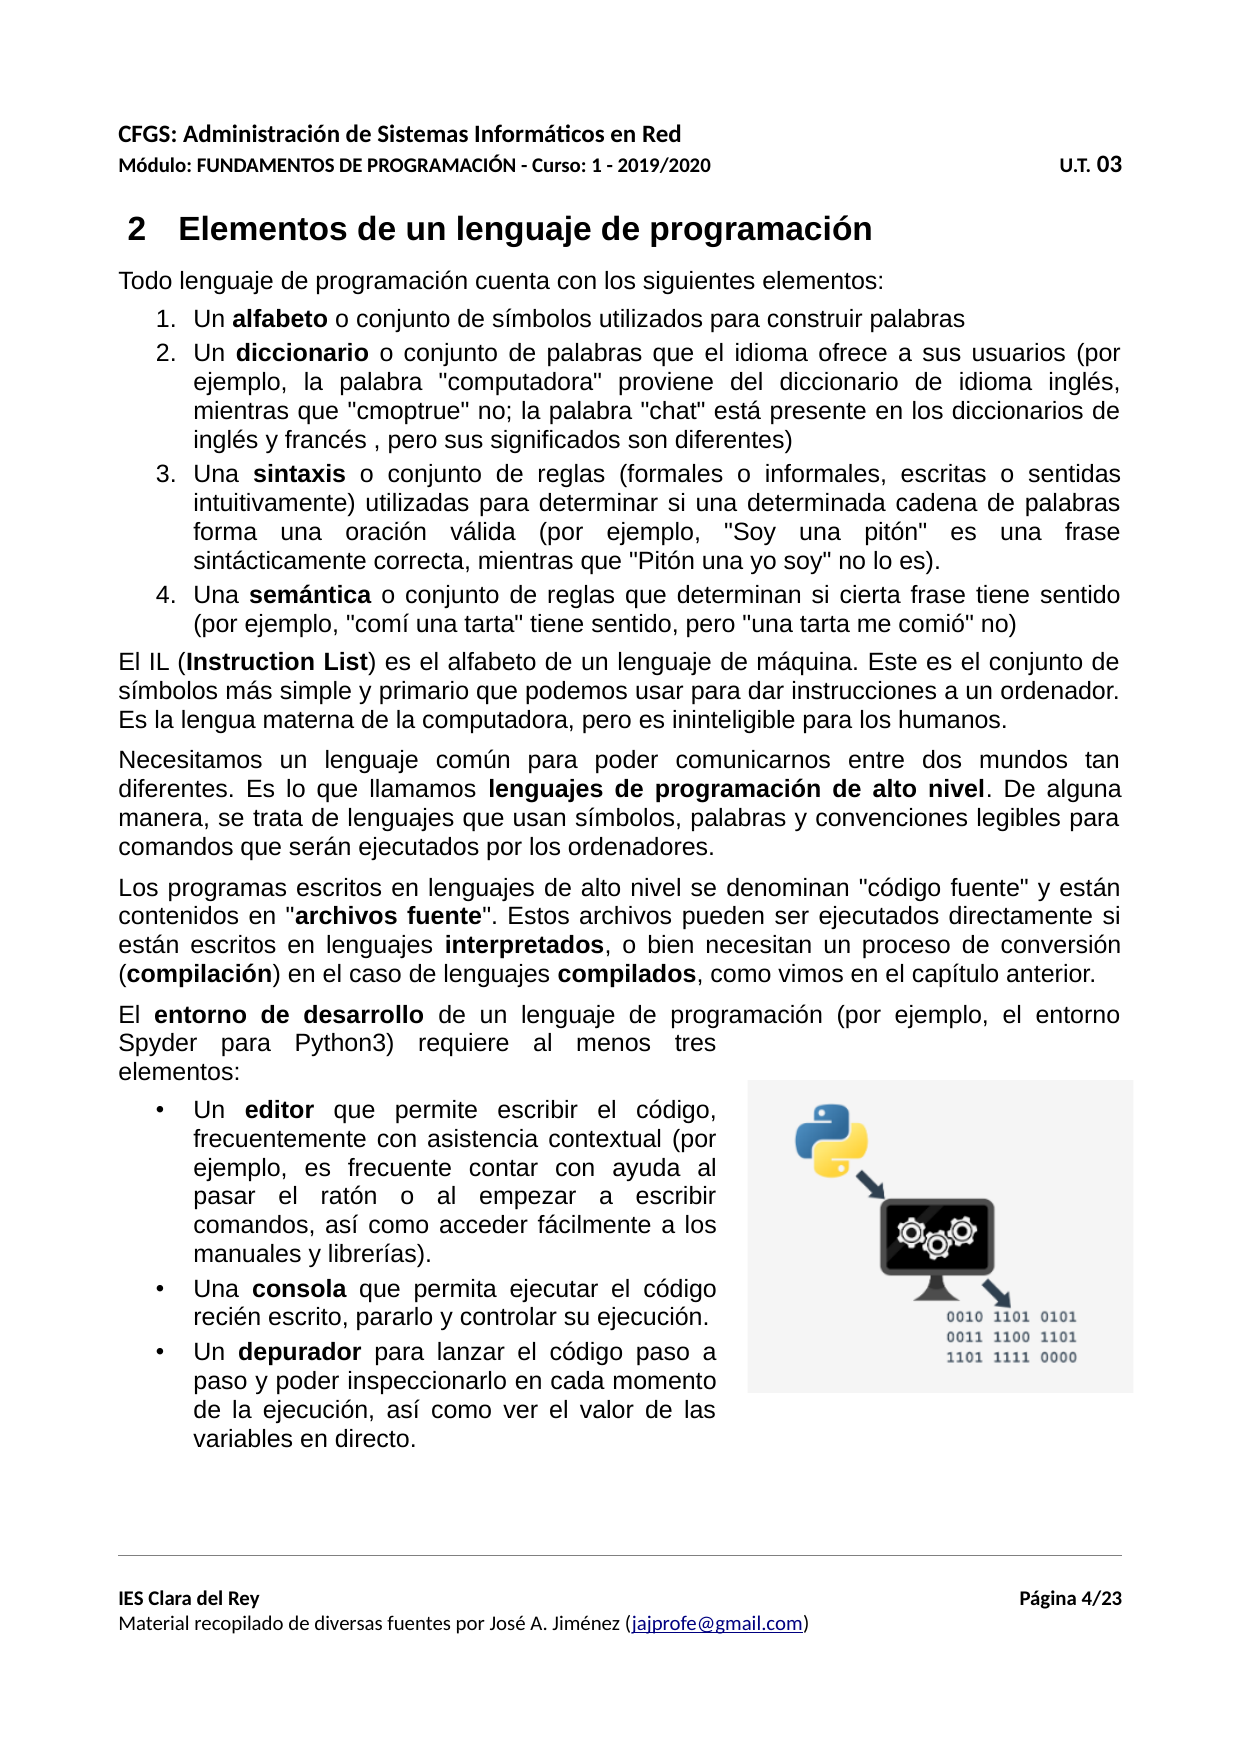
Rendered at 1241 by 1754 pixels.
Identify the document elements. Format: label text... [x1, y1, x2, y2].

text Los programas escritos en lenguajes de alto nivel se denominan "código fuente" y están contenidos en "archivos fuente". Estos archivos pueden ser ejecutados directamente si están escritos en lenguajes interpretados, o bien necesitan un proceso de conversión (compilación) en el caso de lenguajes compilados, como vimos en el capítulo anterior. [118, 872, 1122, 987]
list Un depurador para lanzar el código paso a paso y poder inspeccionarlo en cada momento de la ejecución, así como ver el valor de las variables en directo. [156, 1337, 1122, 1452]
list Una consola que permita ejecutar el código recién escrito, pararlo y controlar su ejecución. [156, 1273, 747, 1331]
text El IL (Instruction List) es el alfabeto de un lenguaje de máquina. Este es el conjunto de símbolos más simple y primario que podemos usar para dar instrucciones a un ordenador. Es la lengua materna de la computadora, pero es ininteligible para los humanos. [118, 647, 1122, 733]
list Una sintaxis o conjunto de reglas (formales o informales, escritas o sentidas intuitivamente) utilizadas para determinar si una determinada cadena de palabras forma una oración válida (por ejemplo, "Soy una pitón" es una frase sintácticamente correcta, mientras que "Pitón una yo soy" no lo es). [156, 459, 1122, 574]
text El entorno de desarrollo de un lenguaje de programación (por ejemplo, el entorno Spyder para Python3) requiere al menos tres elementos: [118, 999, 1122, 1086]
picture [747, 1080, 1134, 1393]
text Necesitamos un lenguaje común para poder comunicarnos entre dos mundos tan diferentes. Es lo que llamamos lenguajes de programación de alto nivel. De alguna manera, se trata de lenguajes que usan símbolos, palabras y convenciones legibles para comandos que serán ejecutados por los ordenadores. [118, 745, 1122, 860]
list Un diccionario o conjunto de palabras que el idioma ofrece a sus usuarios (por ejemplo, la palabra "computadora" proviene del diccionario de idioma inglés, mientras que "cmoptrue" no; la palabra "chat" está presente en los diccionarios de inglés y francés , pero sus significados son diferentes) [156, 338, 1122, 453]
list Un editor que permite escribir el código, frecuentemente con asistencia contextual (por ejemplo, es frecuente contar con ayuda al pasar el ratón o al empezar a escribir comandos, así como acceder fácilmente a los manuales y librerías). [156, 1095, 747, 1267]
subtitle Elementos de un lenguaje de programación [118, 209, 1122, 247]
list Una semántica o conjunto de reglas que determinan si cierta frase tiene sentido (por ejemplo, "comí una tarta" tiene sentido, pero "una tarta me comió" no) [156, 581, 1122, 638]
list Un alfabeto o conjunto de símbolos utilizados para construir palabras [156, 304, 1122, 332]
text Todo lenguaje de programación cuenta con los siguientes elementos: [118, 266, 1122, 294]
